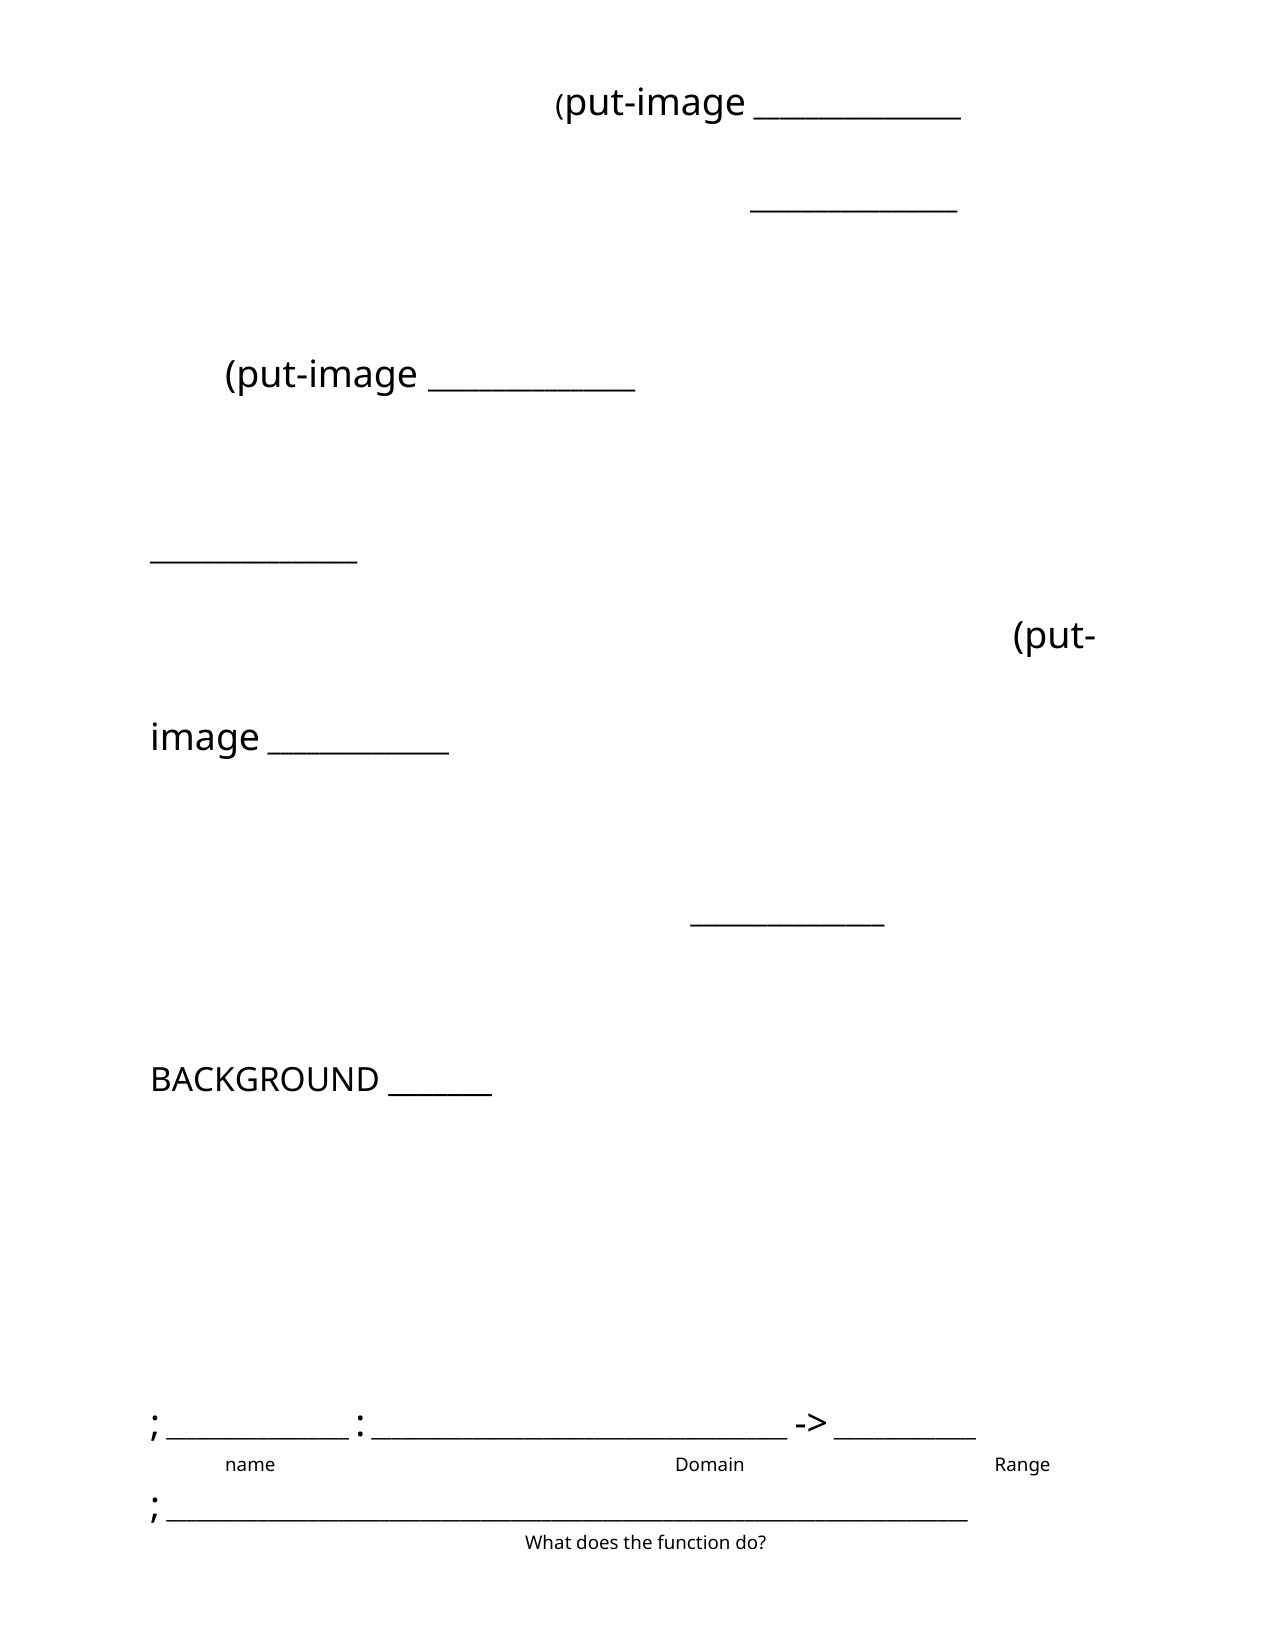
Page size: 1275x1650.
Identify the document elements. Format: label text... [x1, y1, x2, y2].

text What does the function do? [150, 1529, 1125, 1555]
text BACKGROUND _______ [150, 971, 1125, 1101]
text ; __________________ : _________________________________________ -> ______________ [150, 1396, 1125, 1447]
text ; _______________________________________________________________________________ [150, 1478, 1125, 1529]
text ________________ [150, 449, 1125, 568]
text (put-image ________________ [150, 256, 1125, 398]
list Contract+Purpose Statement [187, 1334, 1125, 1365]
text (put-image ________________ [150, 75, 1125, 126]
text ________________ [150, 177, 1125, 217]
list State the problem (What changes?): [187, 1215, 1125, 1246]
text (put-image ______________ [150, 608, 1125, 761]
text name Domain Range [150, 1447, 1125, 1478]
text _______________ [150, 812, 1125, 931]
text Design Recipe: update-world [150, 1147, 1125, 1190]
